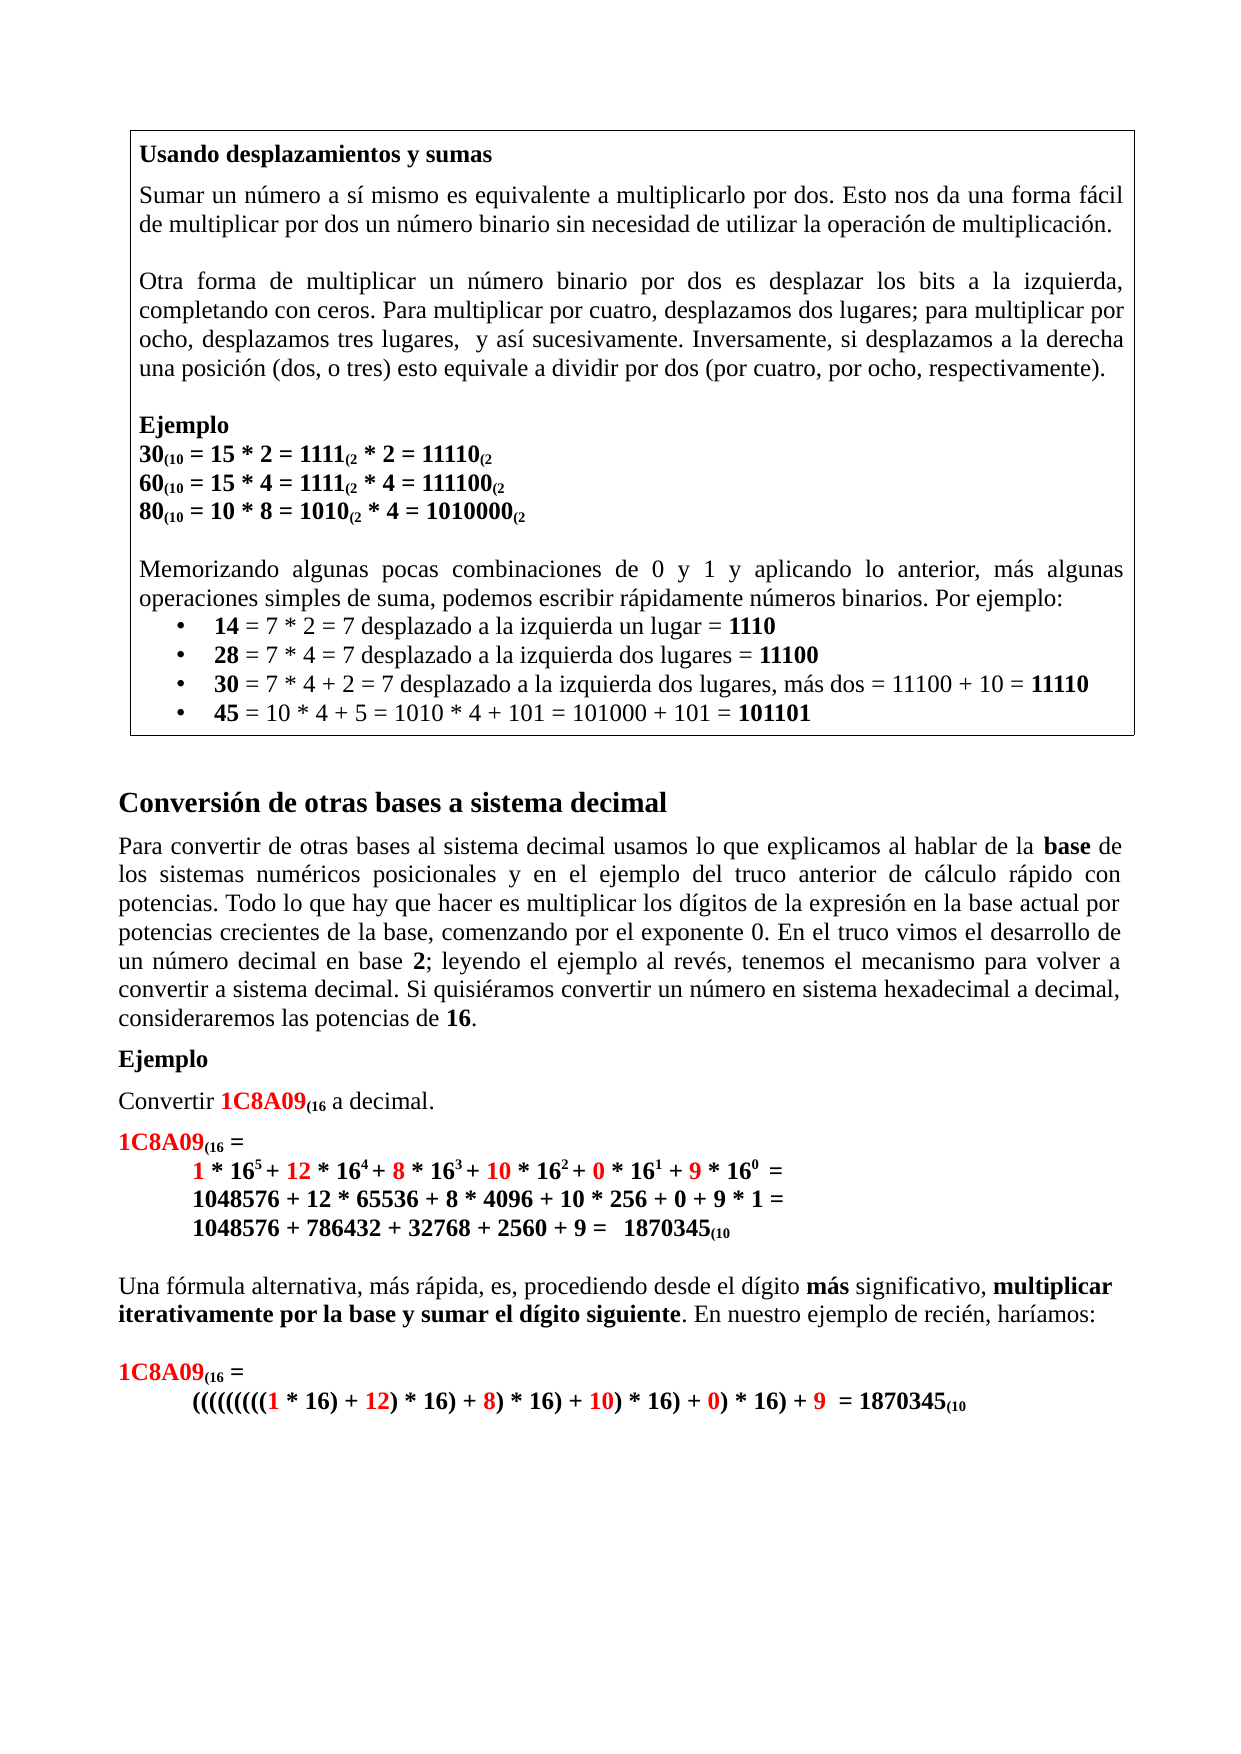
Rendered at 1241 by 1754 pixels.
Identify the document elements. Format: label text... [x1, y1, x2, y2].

text 1048576 + 786432 + 32768 + 2560 + 9 = 1870345(10 [118, 1213, 1122, 1242]
text 1 * 165 + 12 * 164 + 8 * 163 + 10 * 162 + 0 * 161 + 9 * 160 = [118, 1156, 1122, 1184]
text Otra forma de multiplicar un número binario por dos es desplazar los bits a la izquierda, completando con ceros. Para multiplicar por cuatro, desplazamos dos lugares; para multiplicar por ocho, desplazamos tres lugares, y así sucesivamente. Inversamente, si desplazamos a la derecha una posición (dos, o tres) esto equivale a dividir por dos (por cuatro, por ocho, respectivamente). [139, 266, 1125, 381]
text 80(10 = 10 * 8 = 1010(2 * 4 = 1010000(2 [139, 496, 1125, 525]
text Convertir 1C8A09(16 a decimal. [118, 1086, 1122, 1114]
text 1C8A09(16 = [118, 1127, 1122, 1156]
subtitle Conversión de otras bases a sistema decimal [118, 785, 1122, 818]
text Sumar un número a sí mismo es equivalente a multiplicarlo por dos. Esto nos da una forma fácil de multiplicar por dos un número binario sin necesidad de utilizar la operación de multiplicación. [139, 180, 1125, 238]
text Memorizando algunas pocas combinaciones de 0 y 1 y aplicando lo anterior, más algunas operaciones simples de suma, podemos escribir rápidamente números binarios. Por ejemplo: [139, 554, 1125, 611]
text Una fórmula alternativa, más rápida, es, procediendo desde el dígito más significativo, multiplicar iterativamente por la base y sumar el dígito siguiente. En nuestro ejemplo de recién, haríamos: [118, 1271, 1122, 1328]
text 30(10 = 15 * 2 = 1111(2 * 2 = 11110(2 [139, 439, 1125, 468]
list 45 = 10 * 4 + 5 = 1010 * 4 + 101 = 101000 + 101 = 101101 [176, 698, 1125, 726]
text 1C8A09(16 = [118, 1357, 1122, 1386]
text 60(10 = 15 * 4 = 1111(2 * 4 = 111100(2 [139, 468, 1125, 496]
list 28 = 7 * 4 = 7 desplazado a la izquierda dos lugares = 11100 [176, 640, 1125, 669]
text (((((((((1 * 16) + 12) * 16) + 8) * 16) + 10) * 16) + 0) * 16) + 9 = 1870345(10 [118, 1386, 1122, 1414]
text Usando desplazamientos y sumas [139, 139, 1125, 168]
text 1048576 + 12 * 65536 + 8 * 4096 + 10 * 256 + 0 + 9 * 1 = [118, 1184, 1122, 1213]
list 14 = 7 * 2 = 7 desplazado a la izquierda un lugar = 1110 [176, 611, 1125, 640]
text Para convertir de otras bases al sistema decimal usamos lo que explicamos al hablar de la base de los sistemas numéricos posicionales y en el ejemplo del truco anterior de cálculo rápido con potencias. Todo lo que hay que hacer es multiplicar los dígitos de la expresión en la base actual por potencias crecientes de la base, comenzando por el exponente 0. En el truco vimos el desarrollo de un número decimal en base 2; leyendo el ejemplo al revés, tenemos el mecanismo para volver a convertir a sistema decimal. Si quisiéramos convertir un número en sistema hexadecimal a decimal, consideraremos las potencias de 16. [118, 831, 1122, 1032]
text Ejemplo [118, 1044, 1122, 1073]
text Ejemplo [139, 410, 1125, 439]
list 30 = 7 * 4 + 2 = 7 desplazado a la izquierda dos lugares, más dos = 11100 + 10 = 11110 [176, 669, 1125, 698]
